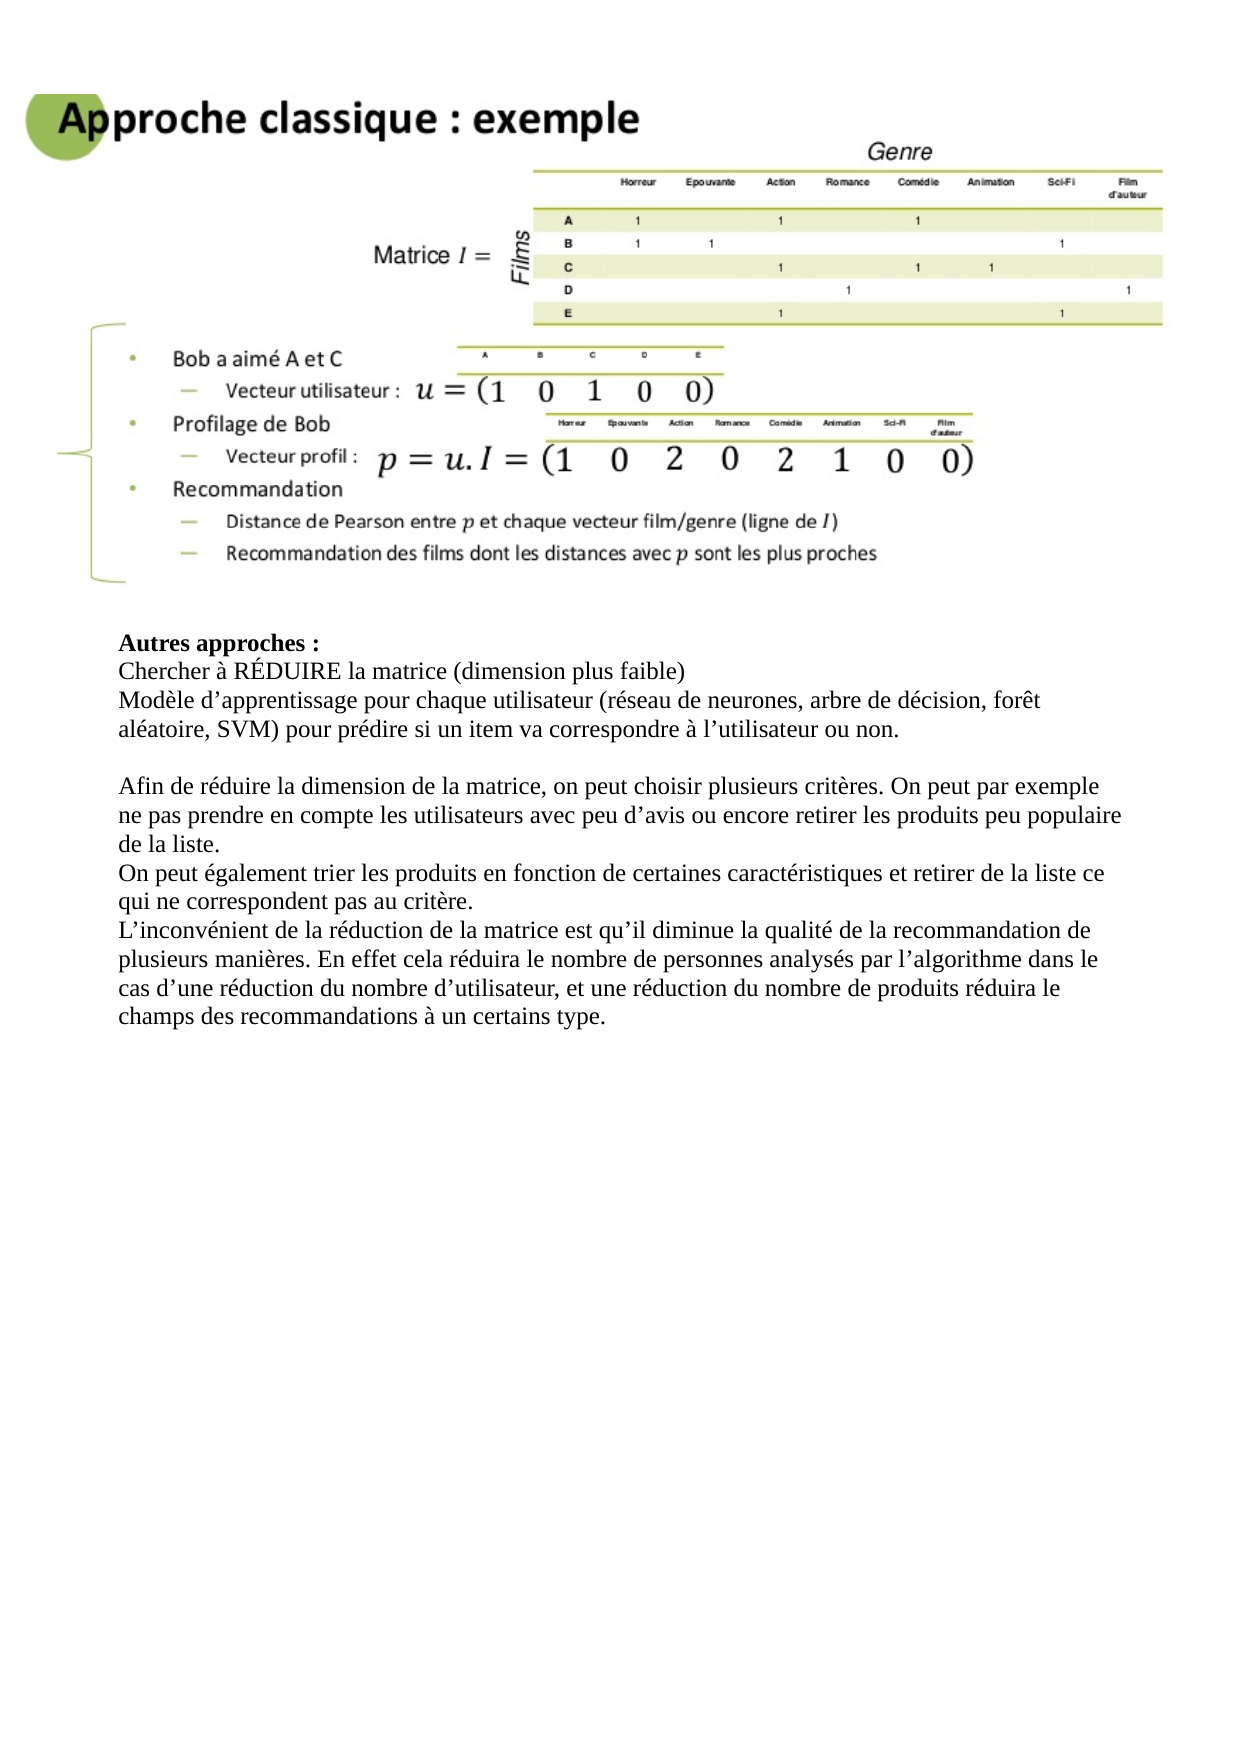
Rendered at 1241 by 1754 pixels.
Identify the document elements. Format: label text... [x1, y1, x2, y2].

text Autres approches : [118, 628, 1122, 656]
text Afin de réduire la dimension de la matrice, on peut choisir plusieurs critères. On peut par exemple ne pas prendre en compte les utilisateurs avec peu d’avis ou encore retirer les produits peu populaire de la liste. [118, 771, 1122, 858]
text L’inconvénient de la réduction de la matrice est qu’il diminue la qualité de la recommandation de plusieurs manières. En effet cela réduira le nombre de personnes analysés par l’algorithme dans le cas d’une réduction du nombre d’utilisateur, et une réduction du nombre de produits réduira le champs des recommandations à un certains type. [118, 915, 1122, 1030]
text Modèle d’apprentissage pour chaque utilisateur (réseau de neurones, arbre de décision, forêt aléatoire, SVM) pour prédire si un item va correspondre à l’utilisateur ou non. [118, 685, 1122, 743]
picture [21, 94, 1203, 599]
text Chercher à RÉDUIRE la matrice (dimension plus faible) [118, 656, 1122, 685]
text On peut également trier les produits en fonction de certaines caractéristiques et retirer de la liste ce qui ne correspondent pas au critère. [118, 858, 1122, 915]
